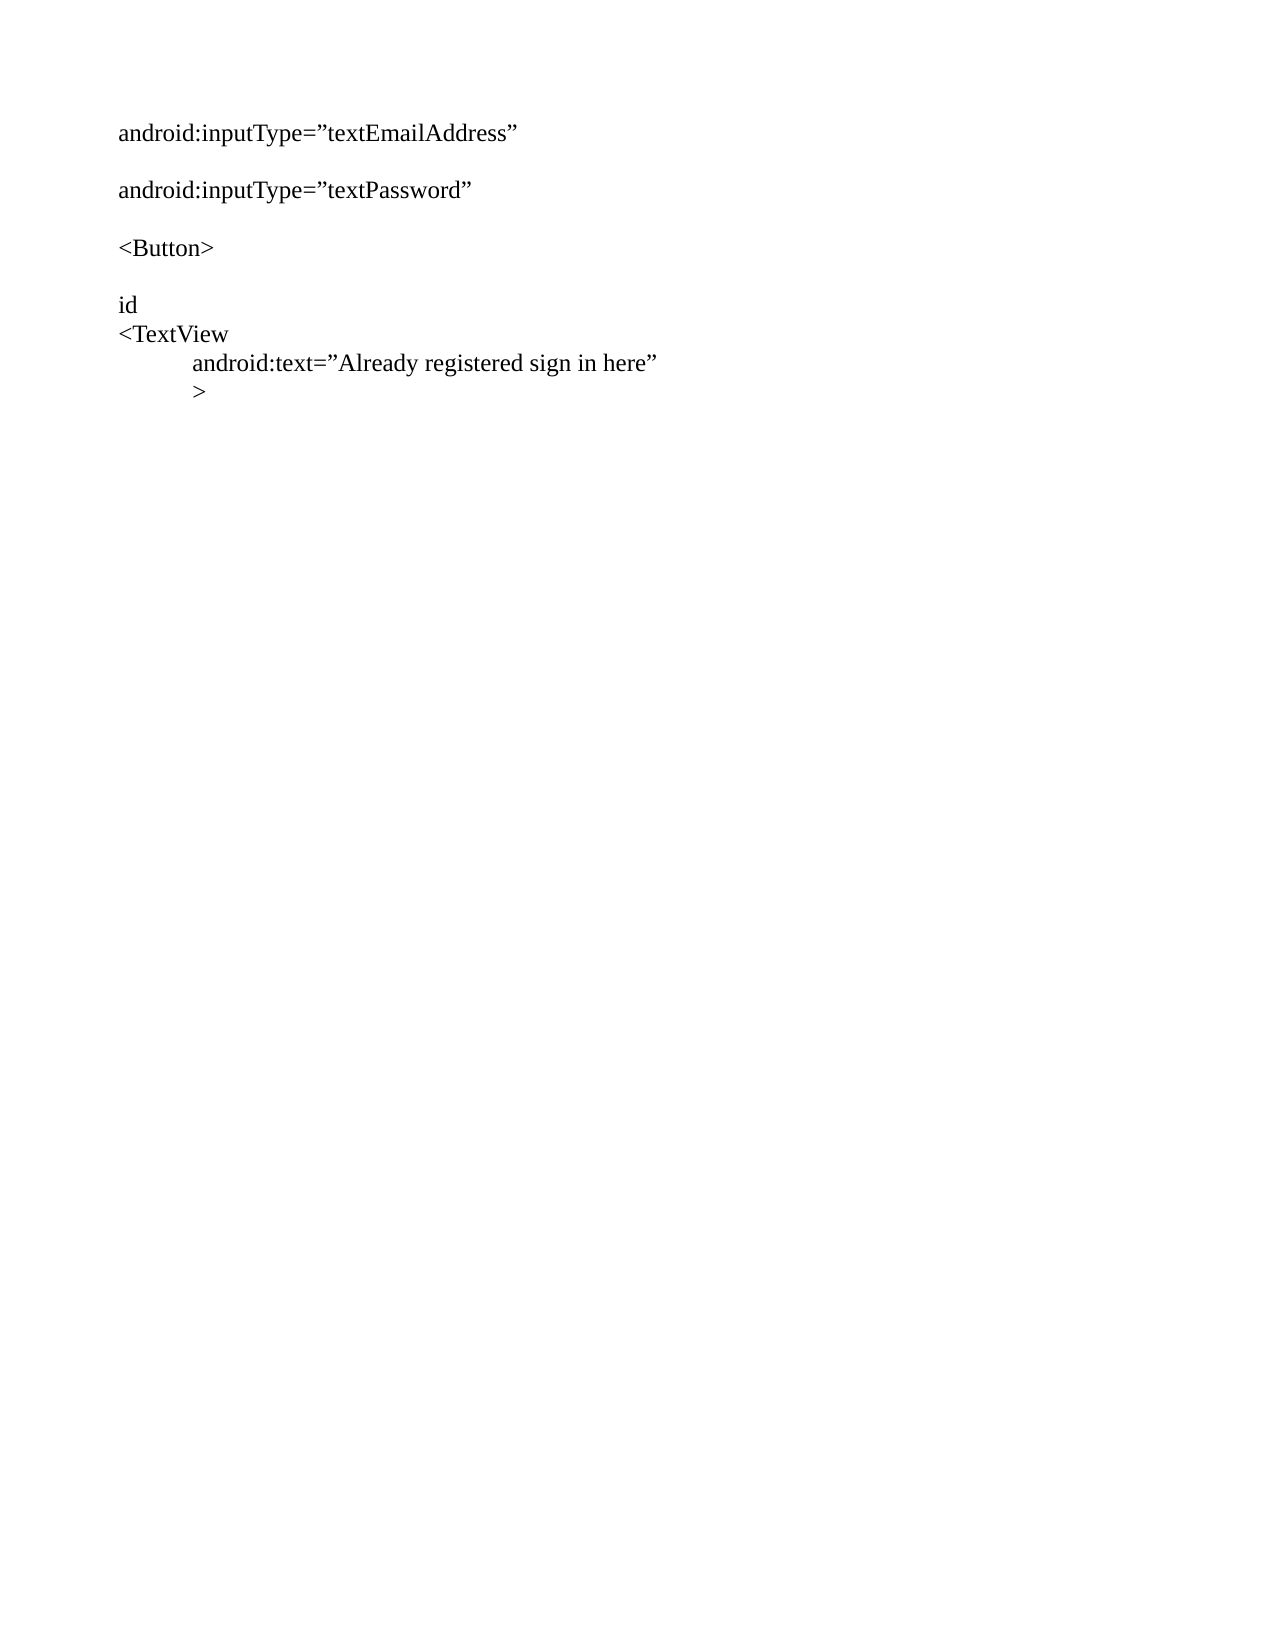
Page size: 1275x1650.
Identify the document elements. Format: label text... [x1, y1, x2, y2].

text <Button> [118, 233, 1157, 262]
text android:inputType=”textEmailAddress” [118, 118, 1157, 147]
text id [118, 291, 1157, 319]
text > [118, 377, 1157, 406]
text android:inputType=”textPassword” [118, 176, 1157, 204]
text <TextView [118, 319, 1157, 348]
text android:text=”Already registered sign in here” [118, 348, 1157, 377]
